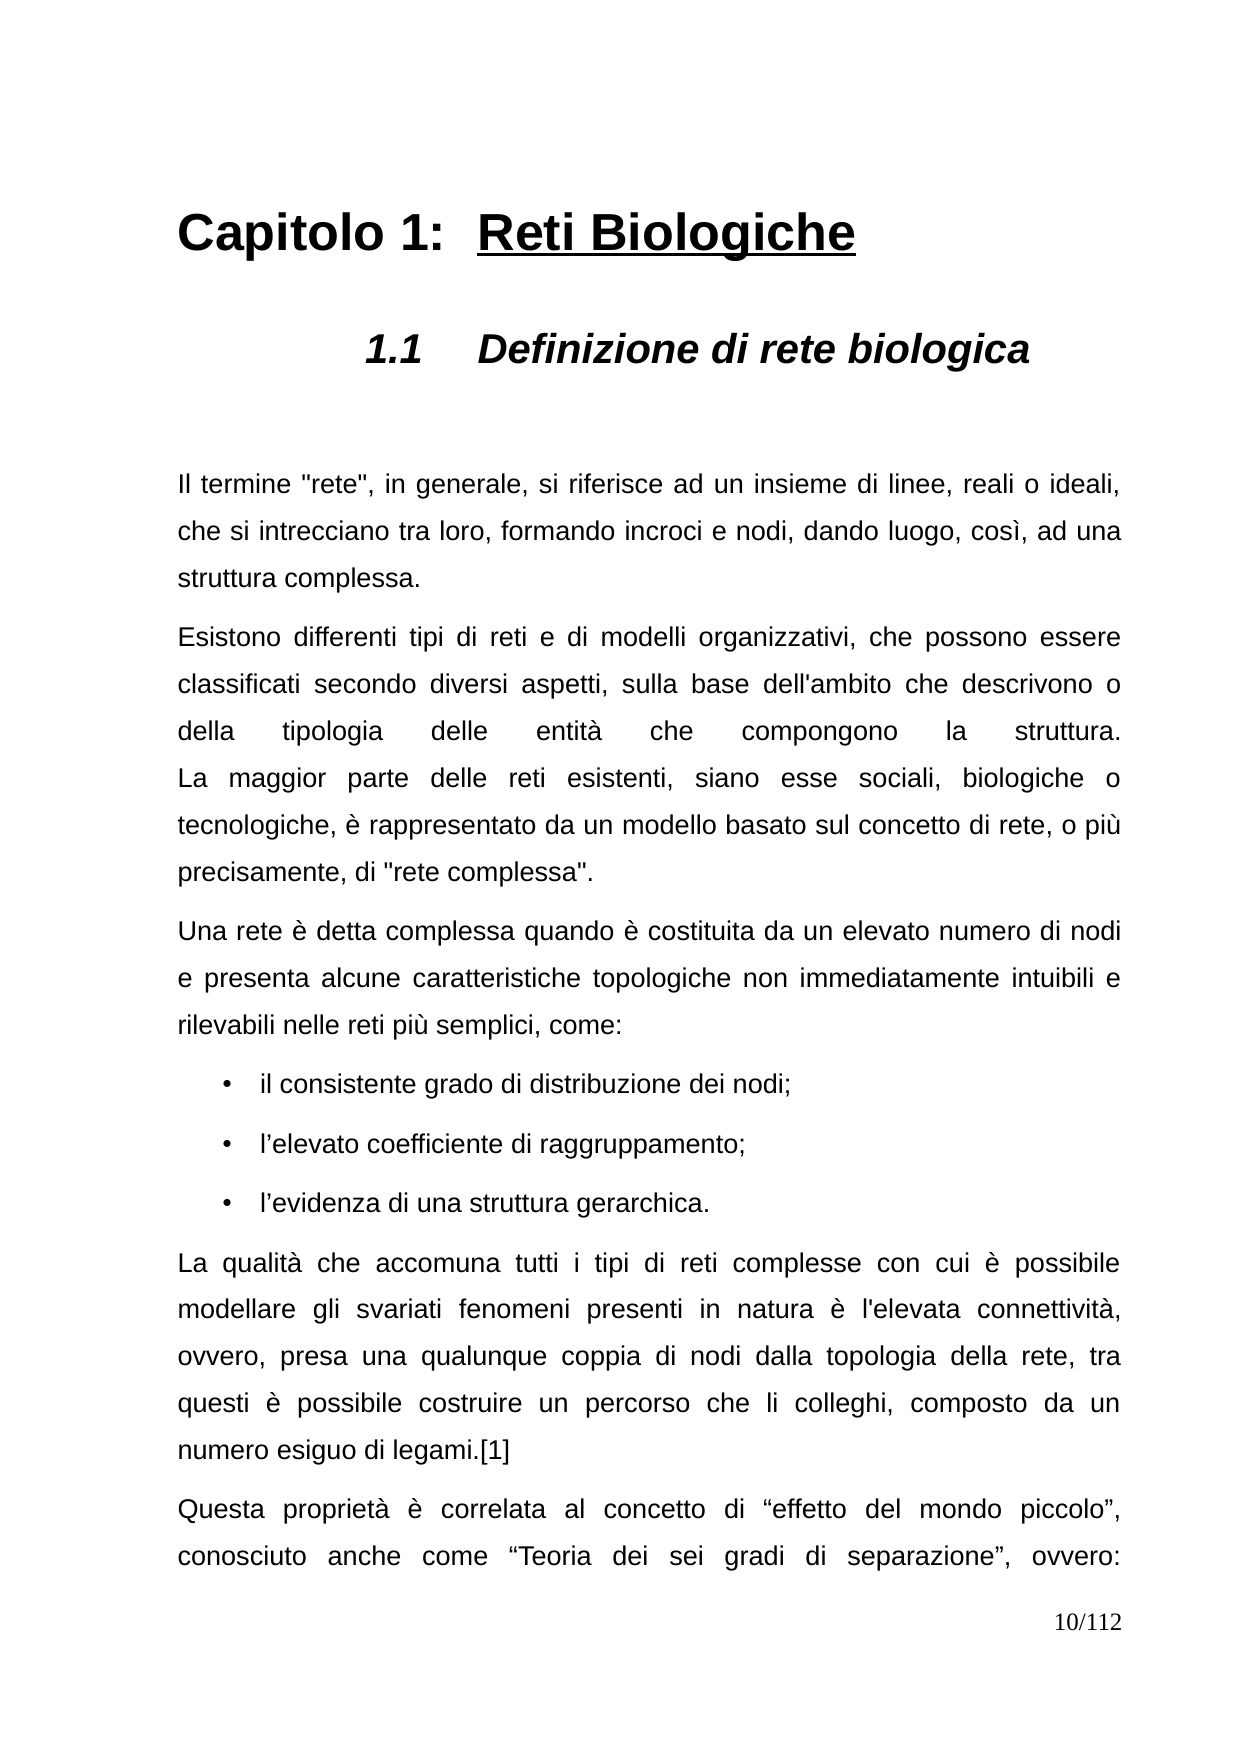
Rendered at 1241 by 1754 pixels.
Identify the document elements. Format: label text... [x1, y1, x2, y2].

text Questa proprietà è correlata al concetto di “effetto del mondo piccolo”, conosciuto anche come “Teoria dei sei gradi di separazione”, ovvero: [177, 1493, 1122, 1572]
list il consistente grado di distribuzione dei nodi; [222, 1068, 1122, 1099]
text Il termine "rete", in generale, si riferisce ad un insieme di linee, reali o ideali, che si intrecciano tra loro, formando incroci e nodi, dando luogo, così, ad una struttura complessa. [177, 468, 1122, 593]
list l’evidenza di una struttura gerarchica. [222, 1187, 1122, 1218]
text Una rete è detta complessa quando è costituita da un elevato numero di nodi e presenta alcune caratteristiche topologiche non immediatamente intuibili e rilevabili nelle reti più semplici, come: [177, 915, 1122, 1040]
list l’elevato coefficiente di raggruppamento; [222, 1128, 1122, 1159]
text La qualità che accomuna tutti i tipi di reti complesse con cui è possibile modellare gli svariati fenomeni presenti in natura è l'elevata connettività, ovvero, presa una qualunque coppia di nodi dalla topologia della rete, tra questi è possibile costruire un percorso che li colleghi, composto da un numero esiguo di legami.[1] [177, 1247, 1122, 1465]
subtitle Definizione di rete biologica [365, 324, 1122, 372]
text Esistono differenti tipi di reti e di modelli organizzativi, che possono essere classificati secondo diversi aspetti, sulla base dell'ambito che descrivono o della tipologia delle entità che compongono la struttura. La maggior parte delle reti esistenti, siano esse sociali, biologiche o tecnologiche, è rappresentato da un modello basato sul concetto di rete, o più precisamente, di "rete complessa". [177, 621, 1122, 887]
subtitle Reti Biologiche [177, 201, 1122, 261]
